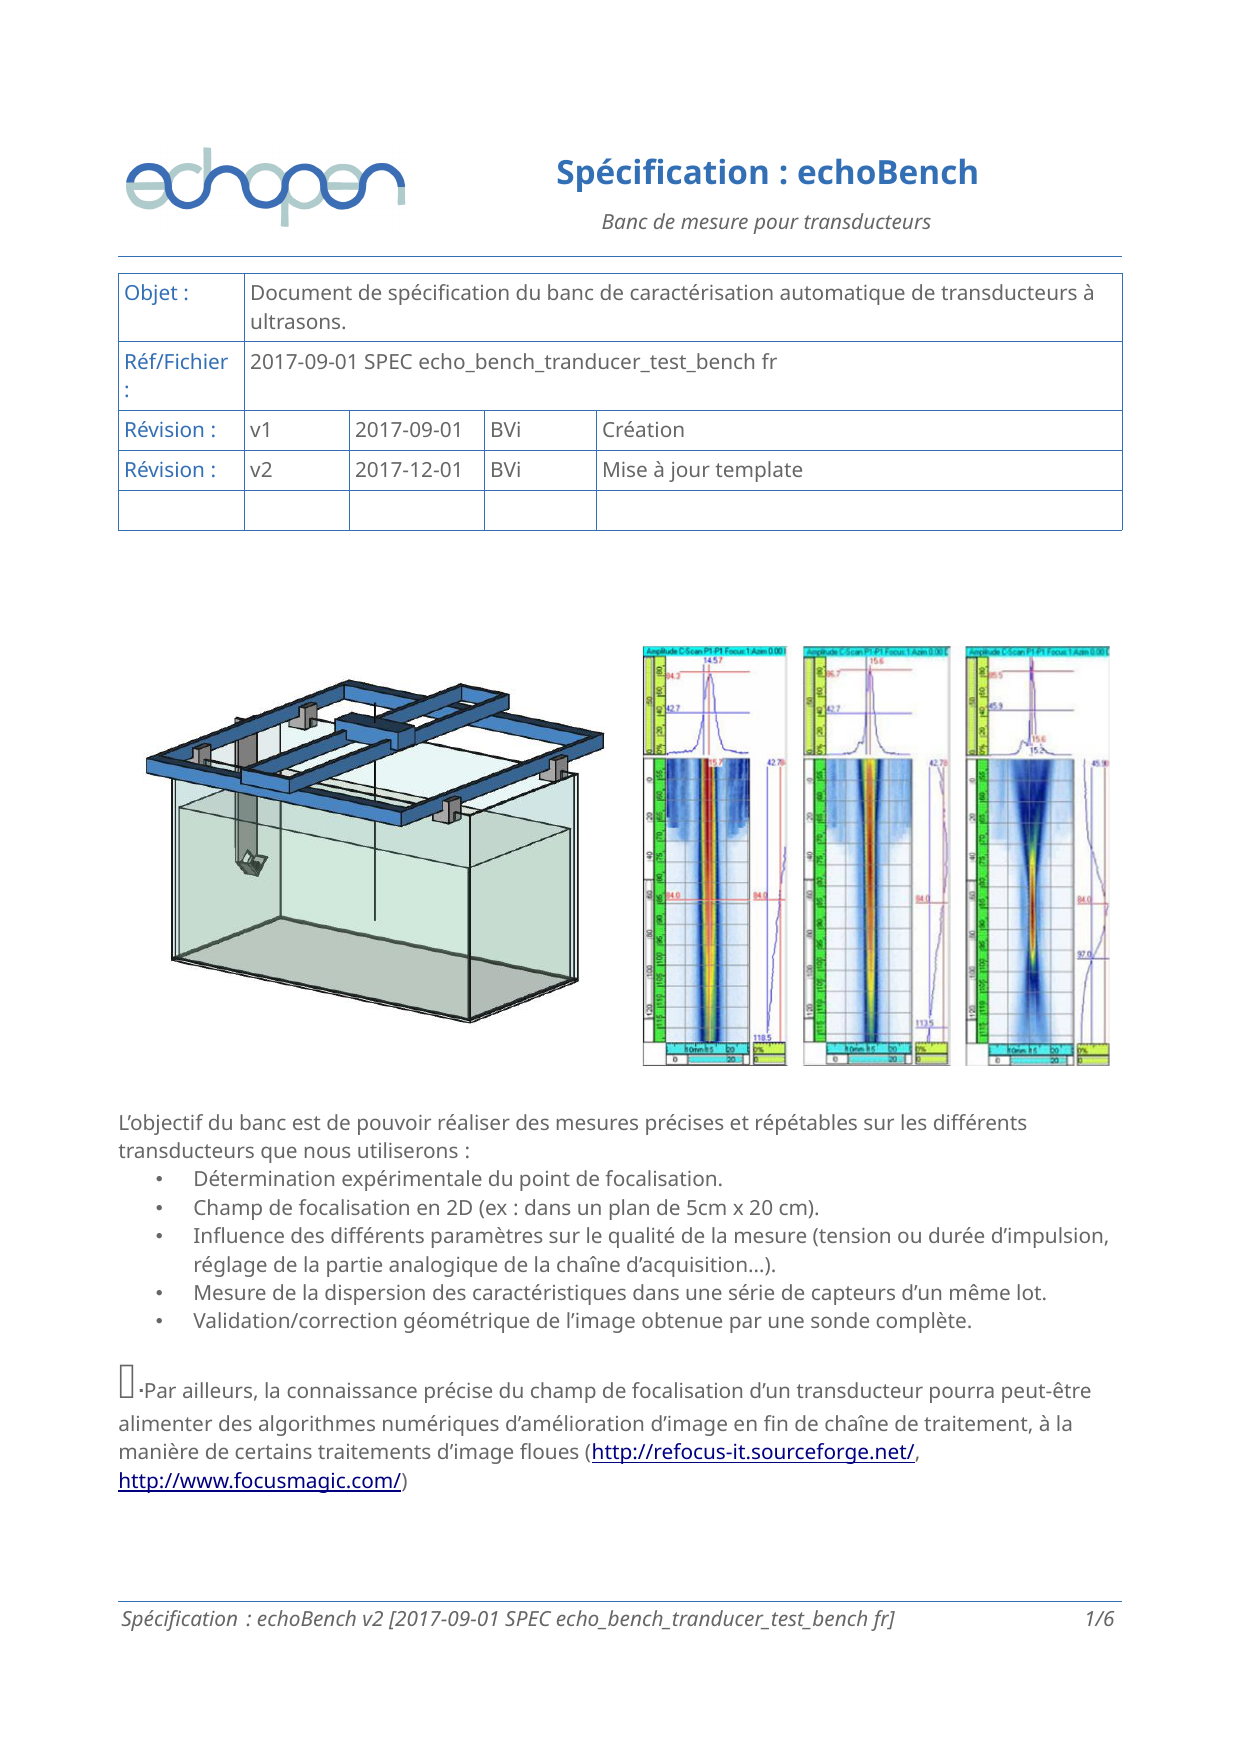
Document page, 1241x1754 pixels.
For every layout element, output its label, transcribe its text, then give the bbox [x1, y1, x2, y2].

text L’objectif du banc est de pouvoir réaliser des mesures précises et répétables sur les différents transducteurs que nous utiliserons : [118, 1108, 1122, 1164]
list Mesure de la dispersion des caractéristiques dans une série de capteurs d’un même lot. [156, 1278, 1122, 1307]
picture [642, 640, 1110, 1066]
picture [123, 145, 407, 229]
list Influence des différents paramètres sur le qualité de la mesure (tension ou durée d’impulsion, réglage de la partie analogique de la chaîne d’acquisition…). [156, 1221, 1122, 1278]
text  Par ailleurs, la connaissance précise du champ de focalisation d’un transducteur pourra peut-être alimenter des algorithmes numériques d’amélioration d’image en fin de chaîne de traitement, à la manière de certains traitements d’image floues (http://refocus-it.sourceforge.net/, http://www.focusmagic.com/) [118, 1363, 1122, 1494]
list Champ de focalisation en 2D (ex : dans un plan de 5cm x 20 cm). [156, 1193, 1122, 1221]
list Détermination expérimentale du point de focalisation. [156, 1164, 1122, 1193]
picture [130, 604, 605, 1080]
list Validation/correction géométrique de l’image obtenue par une sonde complète. [156, 1307, 1122, 1335]
